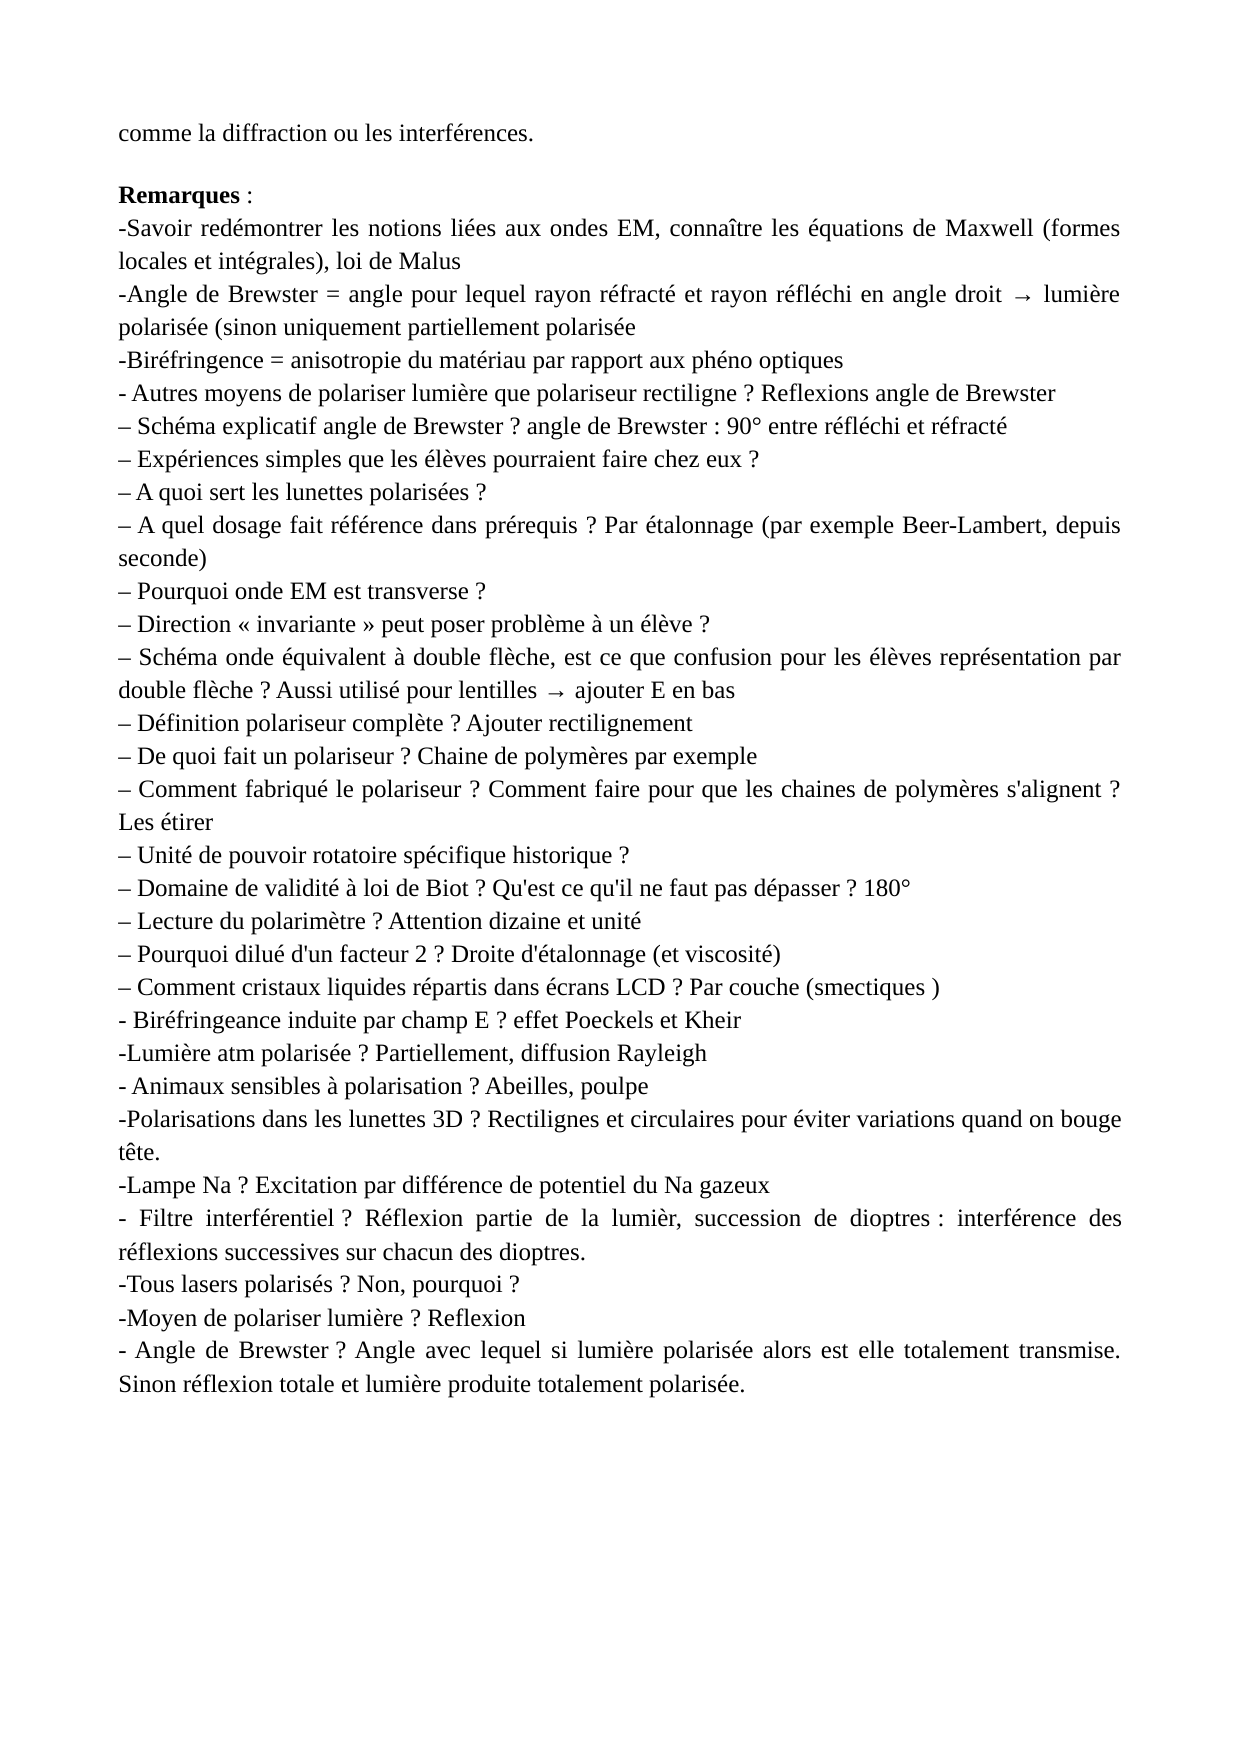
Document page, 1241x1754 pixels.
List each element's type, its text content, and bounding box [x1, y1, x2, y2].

text -Tous lasers polarisés ? Non, pourquoi ? [118, 1269, 1122, 1298]
text – Expériences simples que les élèves pourraient faire chez eux ? [118, 444, 1122, 473]
text -Savoir redémontrer les notions liées aux ondes EM, connaître les équations de Maxwell (formes locales et intégrales), loi de Malus [118, 213, 1122, 275]
text – De quoi fait un polariseur ? Chaine de polymères par exemple [118, 741, 1122, 770]
text – A quoi sert les lunettes polarisées ? [118, 477, 1122, 506]
text -Lumière atm polarisée ? Partiellement, diffusion Rayleigh [118, 1038, 1122, 1067]
text -Angle de Brewster = angle pour lequel rayon réfracté et rayon réfléchi en angle droit → lumière polarisée (sinon uniquement partiellement polarisée [118, 279, 1122, 341]
text - Animaux sensibles à polarisation ? Abeilles, poulpe [118, 1071, 1122, 1100]
text – Unité de pouvoir rotatoire spécifique historique ? [118, 840, 1122, 869]
text -Biréfringence = anisotropie du matériau par rapport aux phéno optiques [118, 345, 1122, 374]
text comme la diffraction ou les interférences. [118, 118, 1122, 147]
text Remarques : [118, 180, 1122, 209]
text – Pourquoi onde EM est transverse ? [118, 576, 1122, 605]
text - Biréfringeance induite par champ E ? effet Poeckels et Kheir [118, 1005, 1122, 1034]
text - Filtre interférentiel ? Réflexion partie de la lumièr, succession de dioptres : interférence des réflexions successives sur chacun des dioptres. [118, 1203, 1122, 1265]
text -Moyen de polariser lumière ? Reflexion [118, 1303, 1122, 1331]
text – Lecture du polarimètre ? Attention dizaine et unité [118, 906, 1122, 935]
text – Direction « invariante » peut poser problème à un élève ? [118, 609, 1122, 638]
text – Schéma explicatif angle de Brewster ? angle de Brewster : 90° entre réfléchi et réfracté [118, 411, 1122, 440]
text -Polarisations dans les lunettes 3D ? Rectilignes et circulaires pour éviter variations quand on bouge tête. [118, 1104, 1122, 1166]
text – Comment cristaux liquides répartis dans écrans LCD ? Par couche (smectiques ) [118, 972, 1122, 1001]
text – A quel dosage fait référence dans prérequis ? Par étalonnage (par exemple Beer-Lambert, depuis seconde) [118, 510, 1122, 572]
text – Comment fabriqué le polariseur ? Comment faire pour que les chaines de polymères s'alignent ? Les étirer [118, 774, 1122, 836]
text – Pourquoi dilué d'un facteur 2 ? Droite d'étalonnage (et viscosité) [118, 939, 1122, 968]
text – Définition polariseur complète ? Ajouter rectilignement [118, 708, 1122, 737]
text – Schéma onde équivalent à double flèche, est ce que confusion pour les élèves représentation par double flèche ? Aussi utilisé pour lentilles → ajouter E en bas [118, 642, 1122, 704]
text - Angle de Brewster ? Angle avec lequel si lumière polarisée alors est elle totalement transmise. Sinon réflexion totale et lumière produite totalement polarisée. [118, 1336, 1122, 1397]
text – Domaine de validité à loi de Biot ? Qu'est ce qu'il ne faut pas dépasser ? 180° [118, 873, 1122, 902]
text - Autres moyens de polariser lumière que polariseur rectiligne ? Reflexions angle de Brewster [118, 378, 1122, 407]
text -Lampe Na ? Excitation par différence de potentiel du Na gazeux [118, 1171, 1122, 1199]
